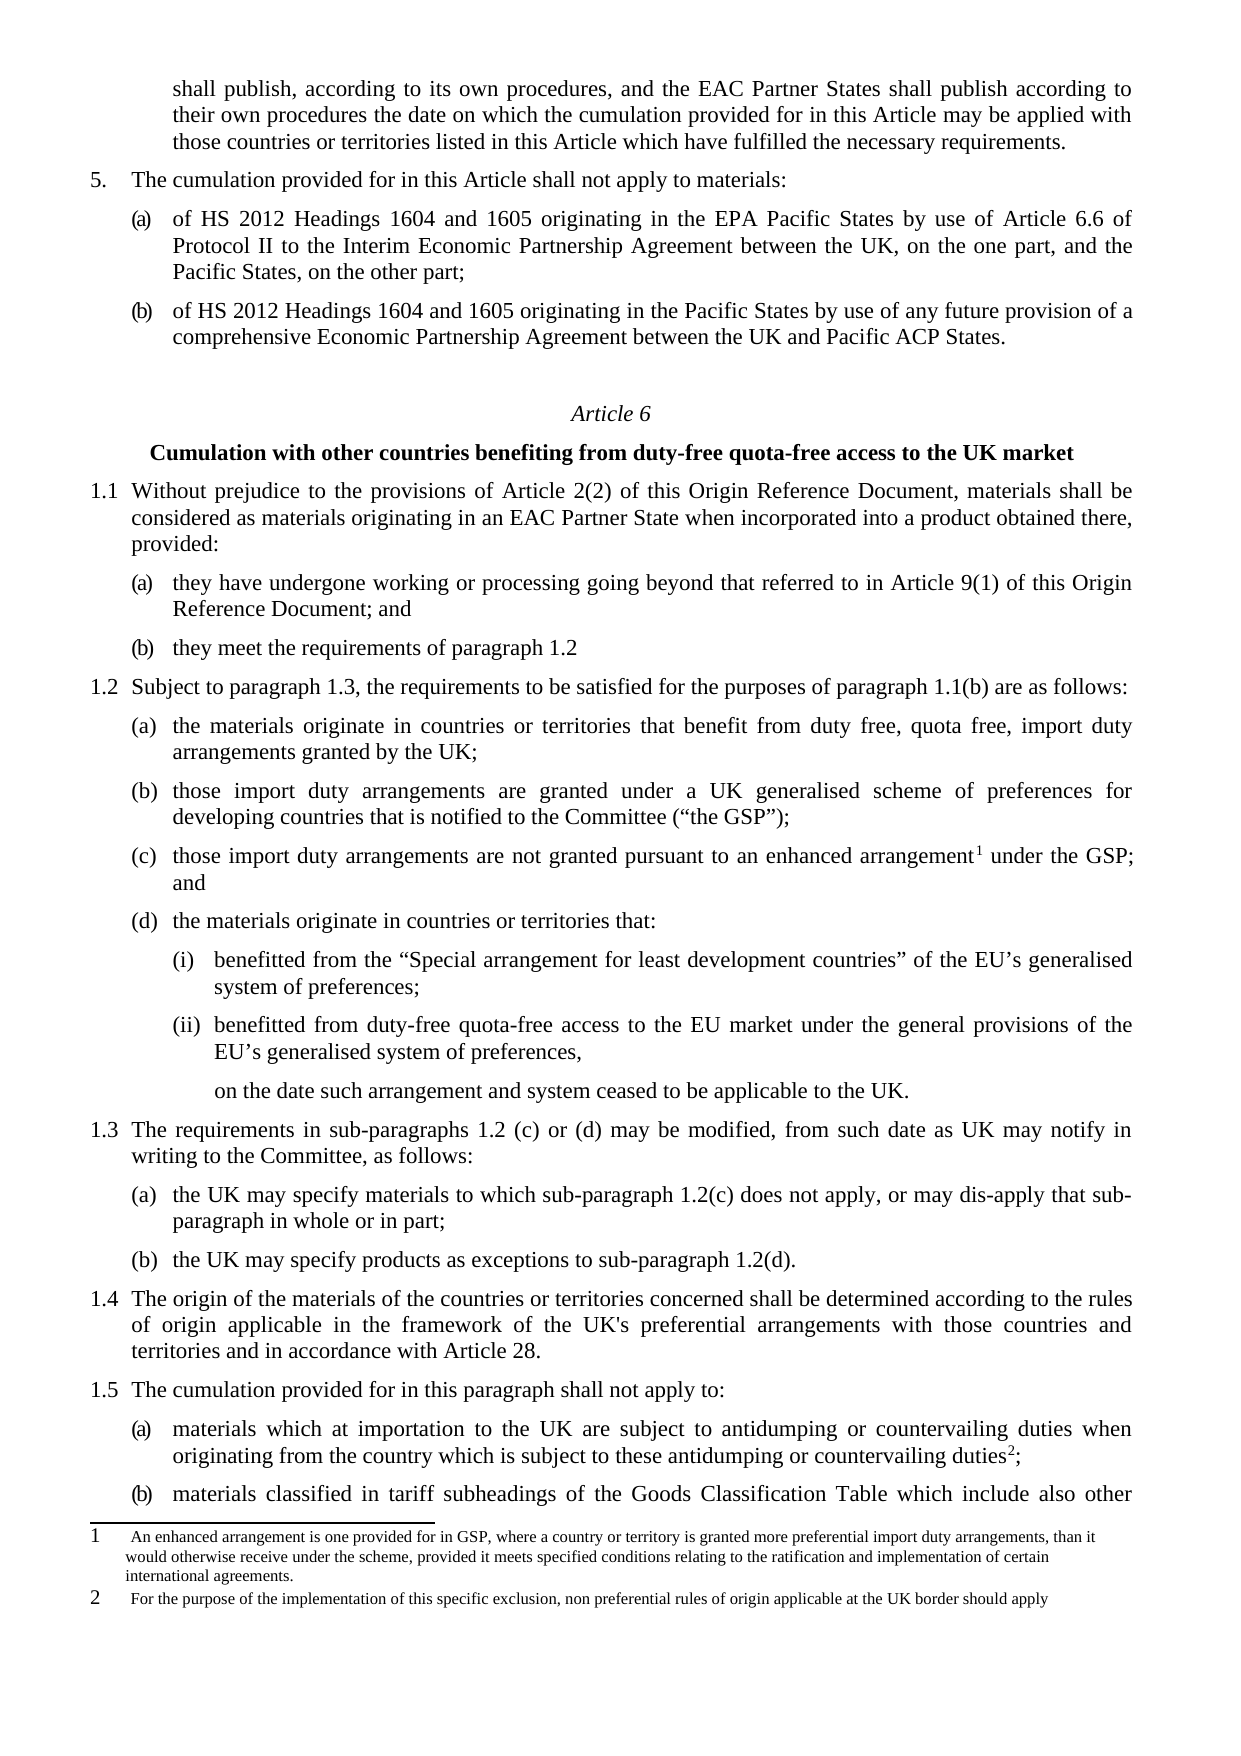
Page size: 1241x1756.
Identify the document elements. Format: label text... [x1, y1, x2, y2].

text (b) those import duty arrangements are granted under a UK generalised scheme of preferences for developing countries that is notified to the Committee (“the GSP”); [131, 777, 1134, 830]
list materials which at importation to the UK are subject to antidumping or countervailing duties when originating from the country which is subject to these antidumping or countervailing duties; [131, 1415, 1134, 1468]
list The cumulation provided for in this paragraph shall not apply to: [90, 1376, 1134, 1403]
subtitle Article 6 [90, 400, 1134, 426]
text (i) benefitted from the “Special arrangement for least development countries” of the EU’s generalised system of preferences; [172, 946, 1134, 999]
text (c) those import duty arrangements are not granted pursuant to an enhanced arrangement under the GSP; and [131, 842, 1134, 895]
list they meet the requirements of paragraph 1.2 [131, 634, 1134, 661]
list of HS 2012 Headings 1604 and 1605 originating in the Pacific States by use of any future provision of a comprehensive Economic Partnership Agreement between the UK and Pacific ACP States. [131, 297, 1134, 350]
text (ii) benefitted from duty-free quota-free access to the EU market under the general provisions of the EU’s generalised system of preferences, [172, 1012, 1134, 1064]
list The requirements in sub-paragraphs 1.2 (c) or (d) may be modified, from such date as UK may notify in writing to the Committee, as follows: [90, 1116, 1134, 1168]
list materials classified in tariff subheadings of the Goods Classification Table which include also other [131, 1481, 1134, 1507]
text (d) the materials originate in countries or territories that: [131, 907, 1134, 934]
text (a) the materials originate in countries or territories that benefit from duty free, quota free, import duty arrangements granted by the UK; [131, 712, 1134, 764]
text An enhanced arrangement is one provided for in GSP, where a country or territory is granted more preferential import duty arrangements, than it would otherwise receive under the scheme, provided it meets specified conditions relating to the ratification and implementation of certain international agreements. [90, 1523, 1134, 1585]
list For the purpose of the implementation of this specific exclusion, non preferential rules of origin applicable at the UK border should apply [90, 1585, 1134, 1609]
list shall publish, according to its own procedures, and the EAC Partner States shall publish according to their own procedures the date on which the cumulation provided for in this Article may be applied with those countries or territories listed in this Article which have fulfilled the necessary requirements. [131, 75, 1134, 154]
list of HS 2012 Headings 1604 and 1605 originating in the EPA Pacific States by use of Article 6.6 of Protocol II to the Interim Economic Partnership Agreement between the UK, on the one part, and the Pacific States, on the other part; [131, 205, 1134, 284]
list The origin of the materials of the countries or territories concerned shall be determined according to the rules of origin applicable in the framework of the UK's preferential arrangements with those countries and territories and in accordance with Article 28. [90, 1285, 1134, 1364]
list Without prejudice to the provisions of Article 2(2) of this Origin Reference Document, materials shall be considered as materials originating in an EAC Partner State when incorporated into a product obtained there, provided: [90, 477, 1134, 556]
text Cumulation with other countries benefiting from duty-free quota-free access to the UK market [90, 438, 1134, 465]
text (b) the UK may specify products as exceptions to sub-paragraph 1.2(d). [131, 1246, 1134, 1272]
list Subject to paragraph 1.3, the requirements to be satisfied for the purposes of paragraph 1.1(b) are as follows: [90, 673, 1134, 699]
text on the date such arrangement and system ceased to be applicable to the UK. [214, 1077, 1134, 1103]
list The cumulation provided for in this Article shall not apply to materials: [90, 167, 1134, 193]
text (a) the UK may specify materials to which sub-paragraph 1.2(c) does not apply, or may dis-apply that sub-paragraph in whole or in part; [131, 1181, 1134, 1233]
list they have undergone working or processing going beyond that referred to in Article 9(1) of this Origin Reference Document; and [131, 569, 1134, 622]
